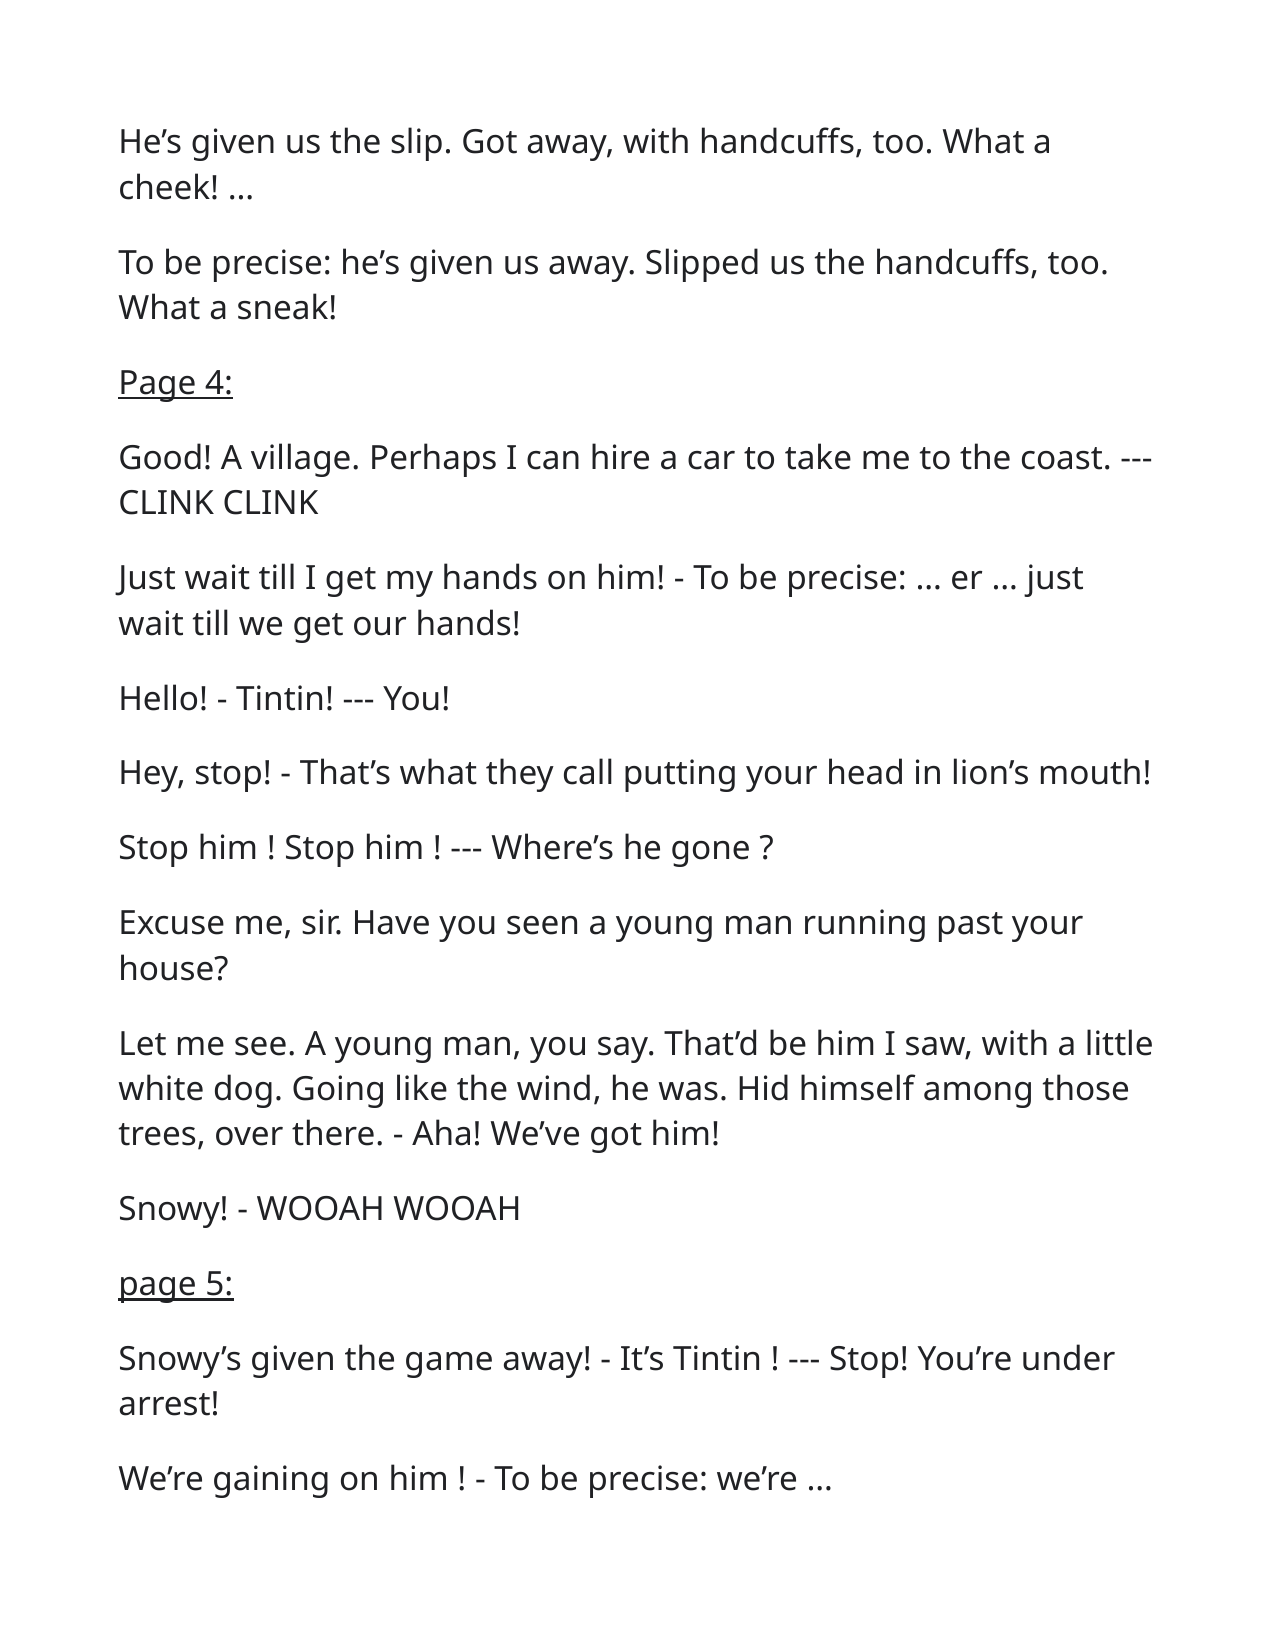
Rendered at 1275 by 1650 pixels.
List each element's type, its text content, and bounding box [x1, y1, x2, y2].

text Stop him ! Stop him ! --- Where’s he gone ? [118, 824, 1157, 869]
text Snowy! - WOOAH WOOAH [118, 1185, 1157, 1230]
text Page 4: [118, 359, 1157, 404]
text Excuse me, sir. Have you seen a young man running past your house? [118, 899, 1157, 990]
text Hello! - Tintin! --- You! [118, 674, 1157, 720]
text Let me see. A young man, you say. That’d be him I saw, with a little white dog. Going like the wind, he was. Hid himself among those trees, over there. - Aha! We’ve got him! [118, 1019, 1157, 1156]
text Good! A village. Perhaps I can hire a car to take me to the coast. --- CLINK CLINK [118, 434, 1157, 524]
text He’s given us the slip. Got away, with handcuffs, too. What a cheek! … [118, 118, 1157, 209]
text To be precise: he’s given us away. Slipped us the handcuffs, too. What a sneak! [118, 238, 1157, 329]
text We’re gaining on him ! - To be precise: we’re … [118, 1455, 1157, 1501]
text Hey, stop! - That’s what they call putting your head in lion’s mouth! [118, 749, 1157, 794]
text Snowy’s given the game away! - It’s Tintin ! --- Stop! You’re under arrest! [118, 1335, 1157, 1426]
text page 5: [118, 1260, 1157, 1305]
text Just wait till I get my hands on him! - To be precise: … er … just wait till we get our hands! [118, 554, 1157, 645]
